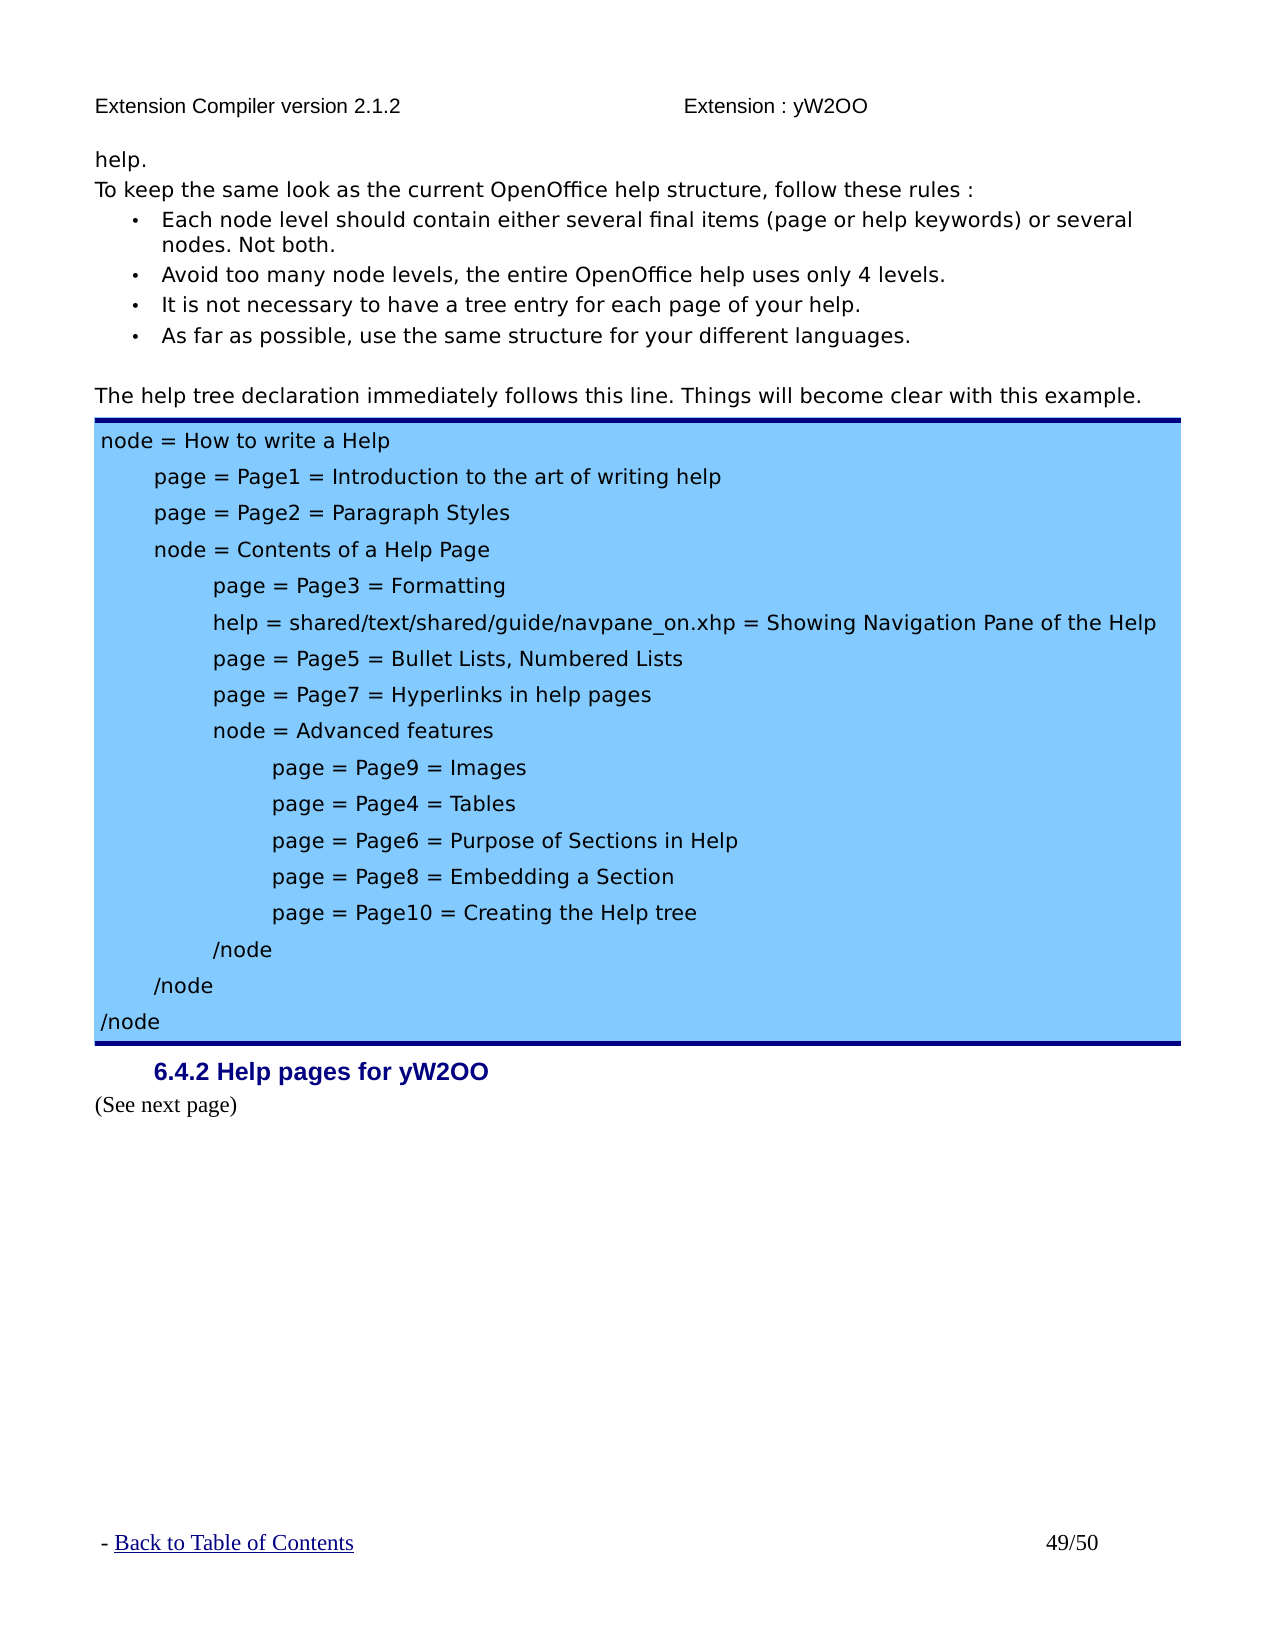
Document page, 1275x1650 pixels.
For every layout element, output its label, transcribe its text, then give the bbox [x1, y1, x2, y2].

list As far as possible, use the same structure for your different languages. [132, 323, 1181, 348]
text page = Page10 = Creating the Help tree [94, 890, 1181, 926]
text /node [94, 926, 1181, 962]
text page = Page6 = Purpose of Sections in Help [94, 817, 1181, 853]
text page = Page7 = Hyperlinks in help pages [94, 672, 1181, 708]
text /node [94, 963, 1181, 998]
text help. [94, 147, 1181, 172]
text node = Contents of a Help Page [94, 527, 1181, 562]
text page = Page9 = Images [94, 745, 1181, 780]
text page = Page4 = Tables [94, 781, 1181, 817]
text The help tree declaration immediately follows this line. Things will become clear with this example. [94, 384, 1181, 409]
list Each node level should contain either several final items (page or help keywords) or several nodes. Not both. [132, 208, 1181, 257]
text (See next page) [94, 1092, 1181, 1117]
list Avoid too many node levels, the entire OpenOffice help uses only 4 levels. [132, 263, 1181, 287]
text page = Page3 = Formatting [94, 563, 1181, 598]
text page = Page5 = Bullet Lists, Numbered Lists [94, 636, 1181, 671]
text page = Page1 = Introduction to the art of writing help [94, 454, 1181, 489]
subtitle Help pages for yW2OO [153, 1058, 1181, 1086]
text /node [94, 999, 1181, 1046]
list It is not necessary to have a tree entry for each page of your help. [132, 293, 1181, 318]
text To keep the same look as the current OpenOffice help structure, follow these rules : [94, 178, 1181, 202]
text node = Advanced features [94, 708, 1181, 744]
text page = Page8 = Embedding a Section [94, 854, 1181, 889]
text page = Page2 = Paragraph Styles [94, 490, 1181, 526]
text help = shared/text/shared/guide/navpane_on.xhp = Showing Navigation Pane of the Help [94, 599, 1181, 635]
text node = How to write a Help [94, 419, 1181, 453]
